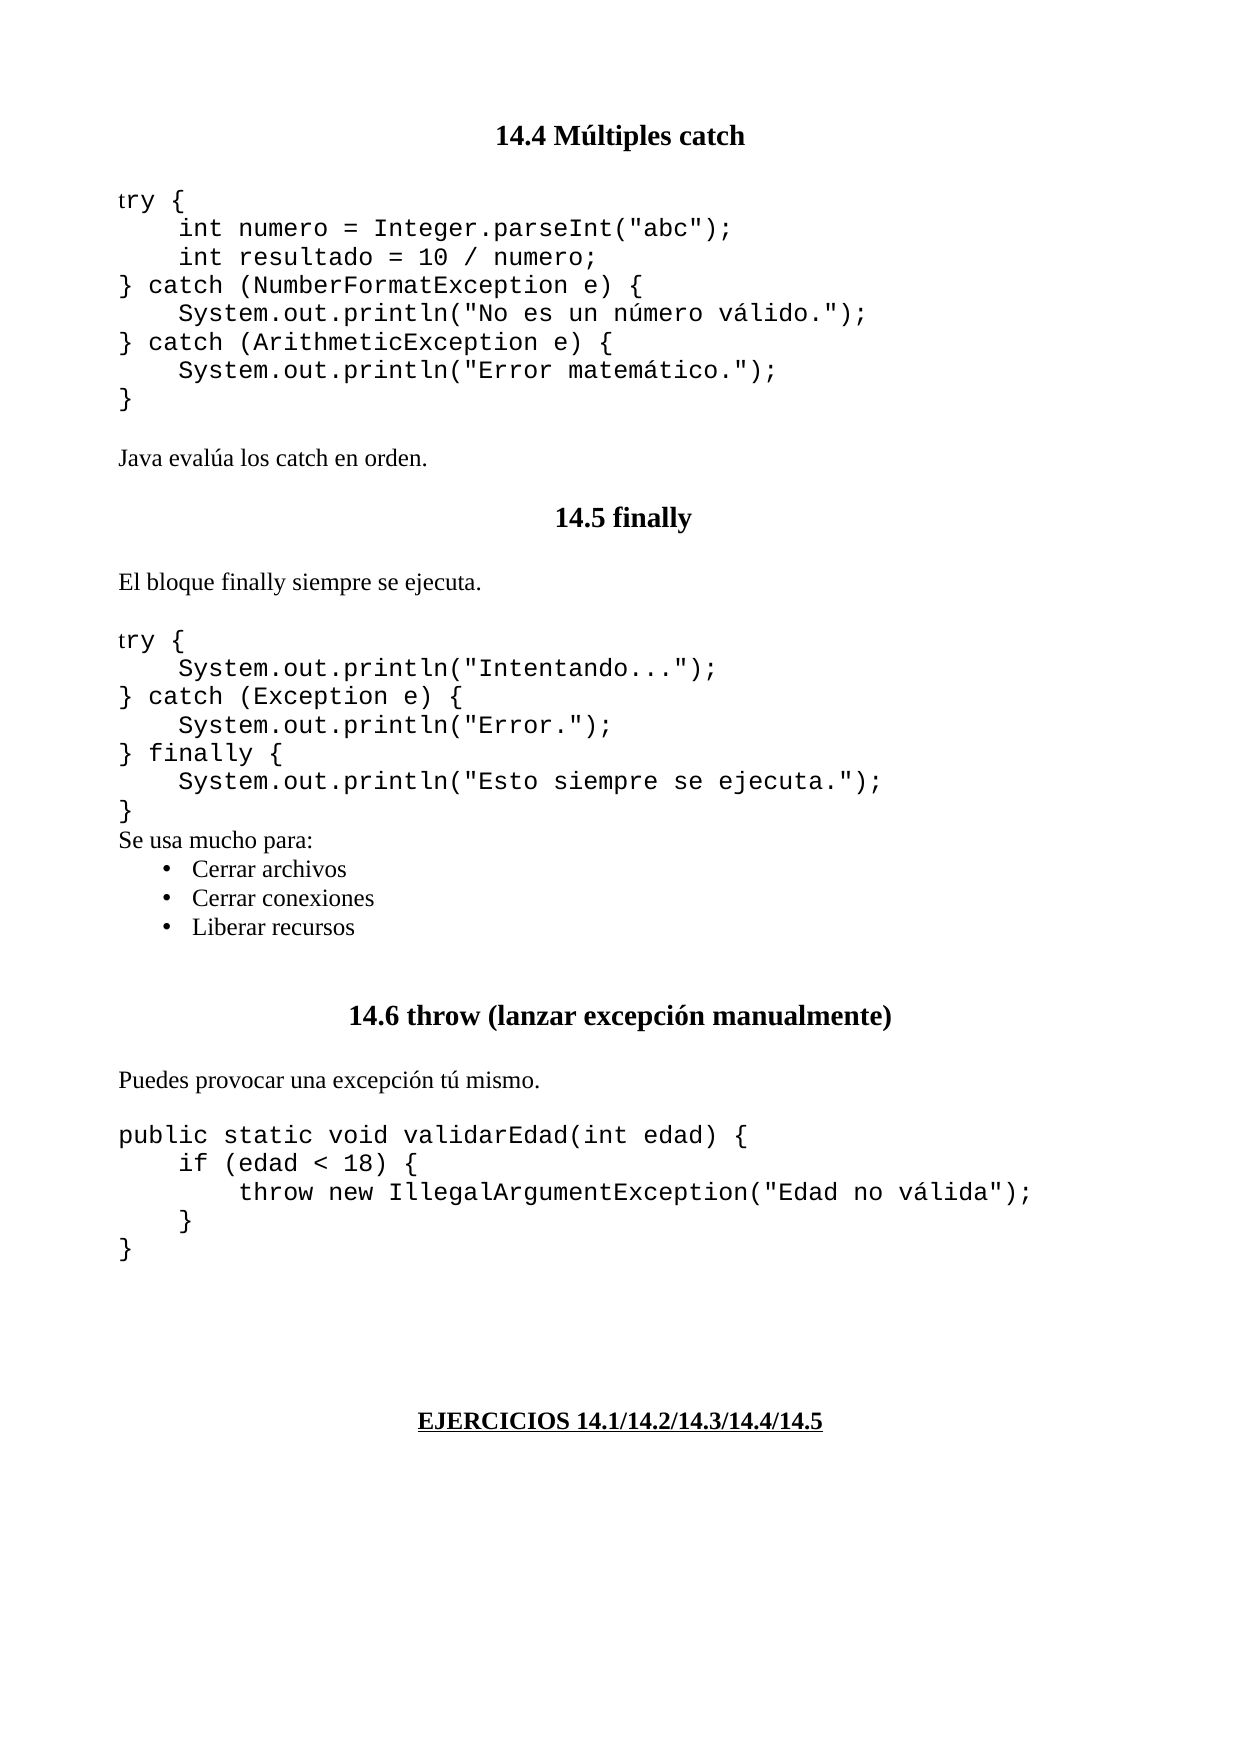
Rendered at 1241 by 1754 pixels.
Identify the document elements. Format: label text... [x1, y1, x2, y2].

text } catch (NumberFormatException e) { [118, 273, 1122, 301]
text try { [118, 625, 1122, 656]
text try { [118, 185, 1122, 216]
text System.out.println("Esto siempre se ejecuta."); [118, 769, 1122, 797]
text } [118, 797, 1122, 826]
text } finally { [118, 741, 1122, 769]
text 14.5 finally [118, 500, 1122, 534]
text System.out.println("Error matemático."); [118, 358, 1122, 386]
text } [118, 1236, 1122, 1264]
text EJERCICIOS 14.1/14.2/14.3/14.4/14.5 [118, 1406, 1122, 1435]
text public static void validarEdad(int edad) { [118, 1123, 1122, 1151]
text Java evalúa los catch en orden. [118, 443, 1122, 471]
text Se usa mucho para: [118, 826, 1122, 854]
text System.out.println("Error."); [118, 712, 1122, 741]
text } catch (ArithmeticException e) { [118, 329, 1122, 358]
text } catch (Exception e) { [118, 684, 1122, 712]
text System.out.println("Intentando..."); [118, 656, 1122, 684]
text } [118, 386, 1122, 414]
text int numero = Integer.parseInt("abc"); [118, 216, 1122, 244]
text if (edad < 18) { [118, 1151, 1122, 1179]
list Cerrar conexiones [162, 883, 1122, 912]
text El bloque finally siempre se ejecuta. [118, 567, 1122, 596]
text Puedes provocar una excepción tú mismo. [118, 1065, 1122, 1094]
text throw new IllegalArgumentException("Edad no válida"); [118, 1179, 1122, 1208]
text } [118, 1208, 1122, 1236]
list Cerrar archivos [162, 854, 1122, 883]
list Liberar recursos [162, 912, 1122, 941]
text 14.4 Múltiples catch [118, 118, 1122, 152]
text System.out.println("No es un número válido."); [118, 301, 1122, 329]
text int resultado = 10 / numero; [118, 244, 1122, 273]
text 14.6 throw (lanzar excepción manualmente) [118, 998, 1122, 1032]
